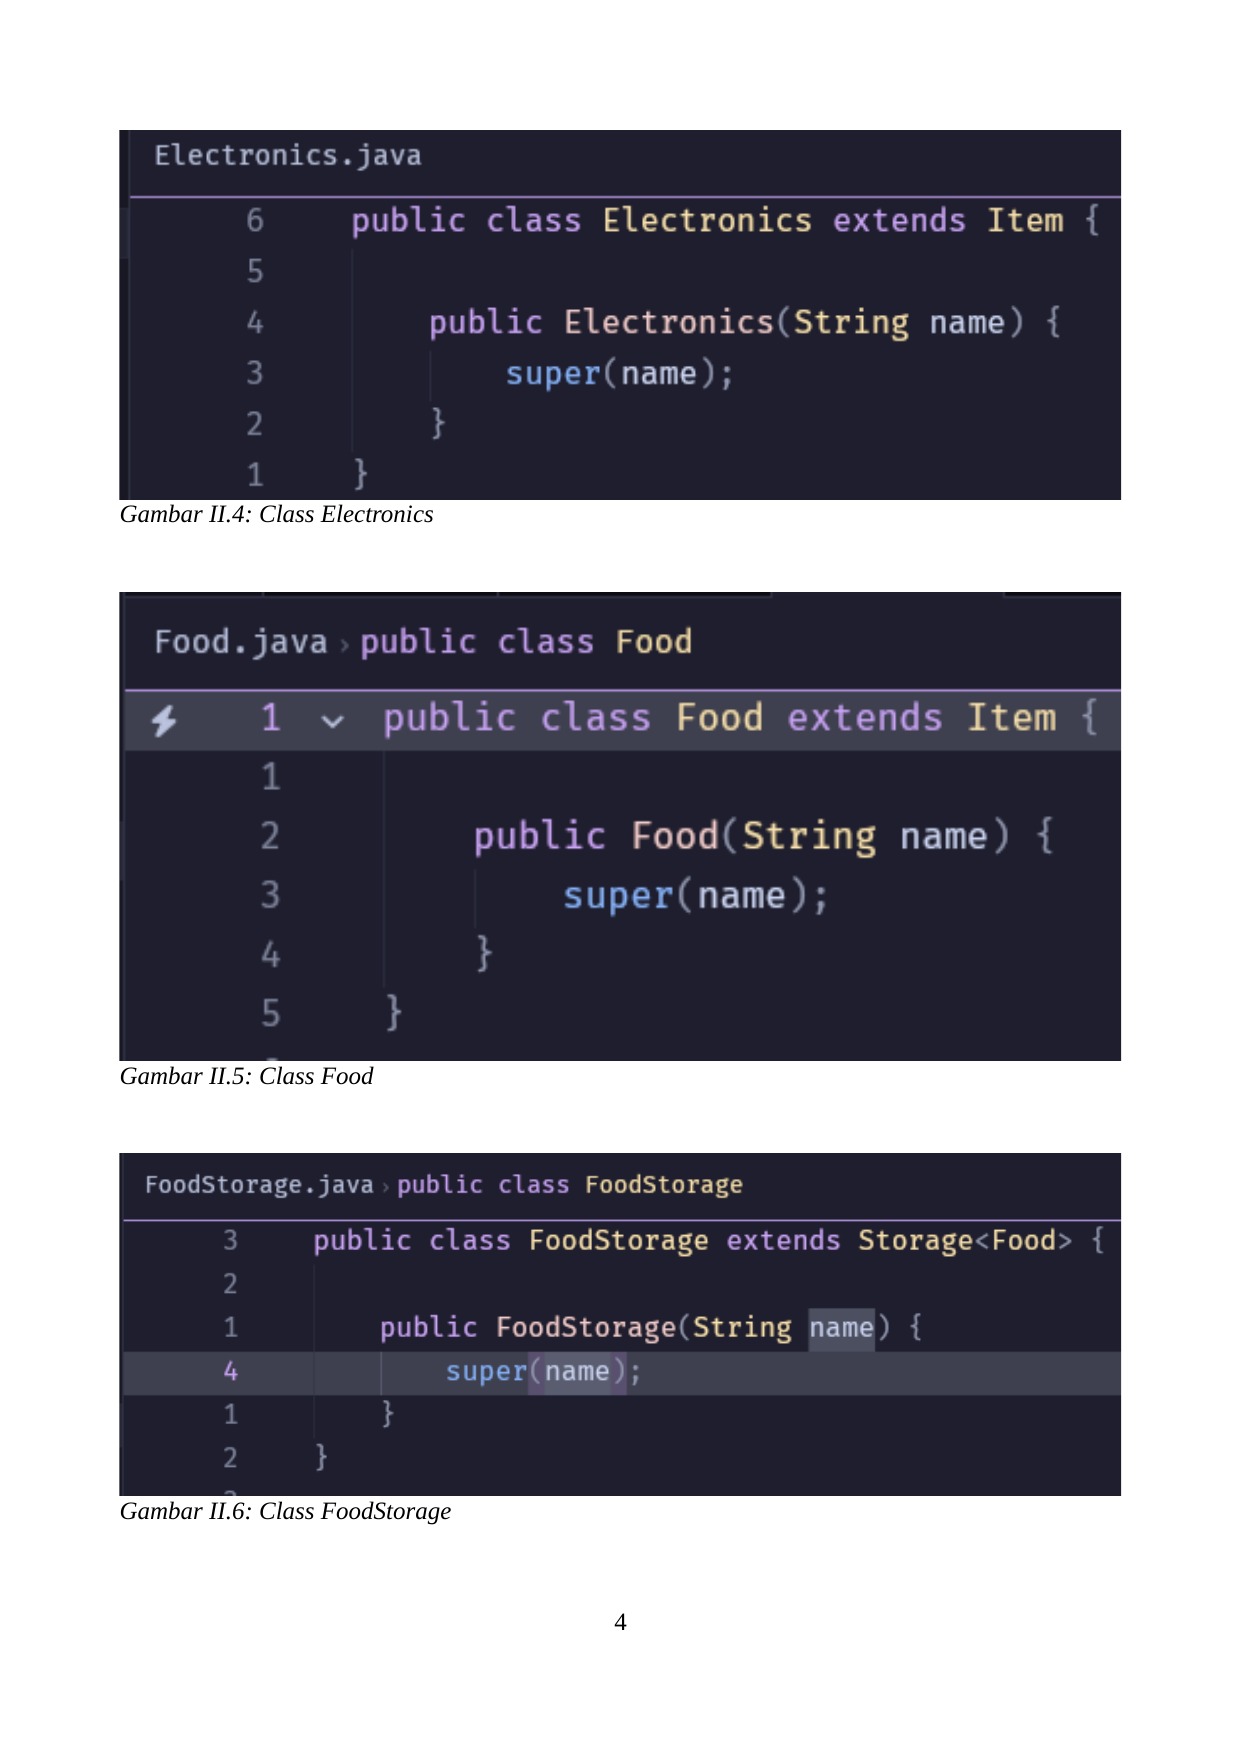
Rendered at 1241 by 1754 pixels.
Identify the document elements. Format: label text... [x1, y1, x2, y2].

picture [119, 130, 1122, 500]
text Gambar II.6: Class FoodStorage [119, 1496, 1121, 1524]
picture [119, 1153, 1122, 1496]
picture [119, 592, 1122, 1061]
text Gambar II.5: Class Food [119, 1061, 1121, 1089]
text Gambar II.4: Class Electronics [119, 500, 1121, 528]
